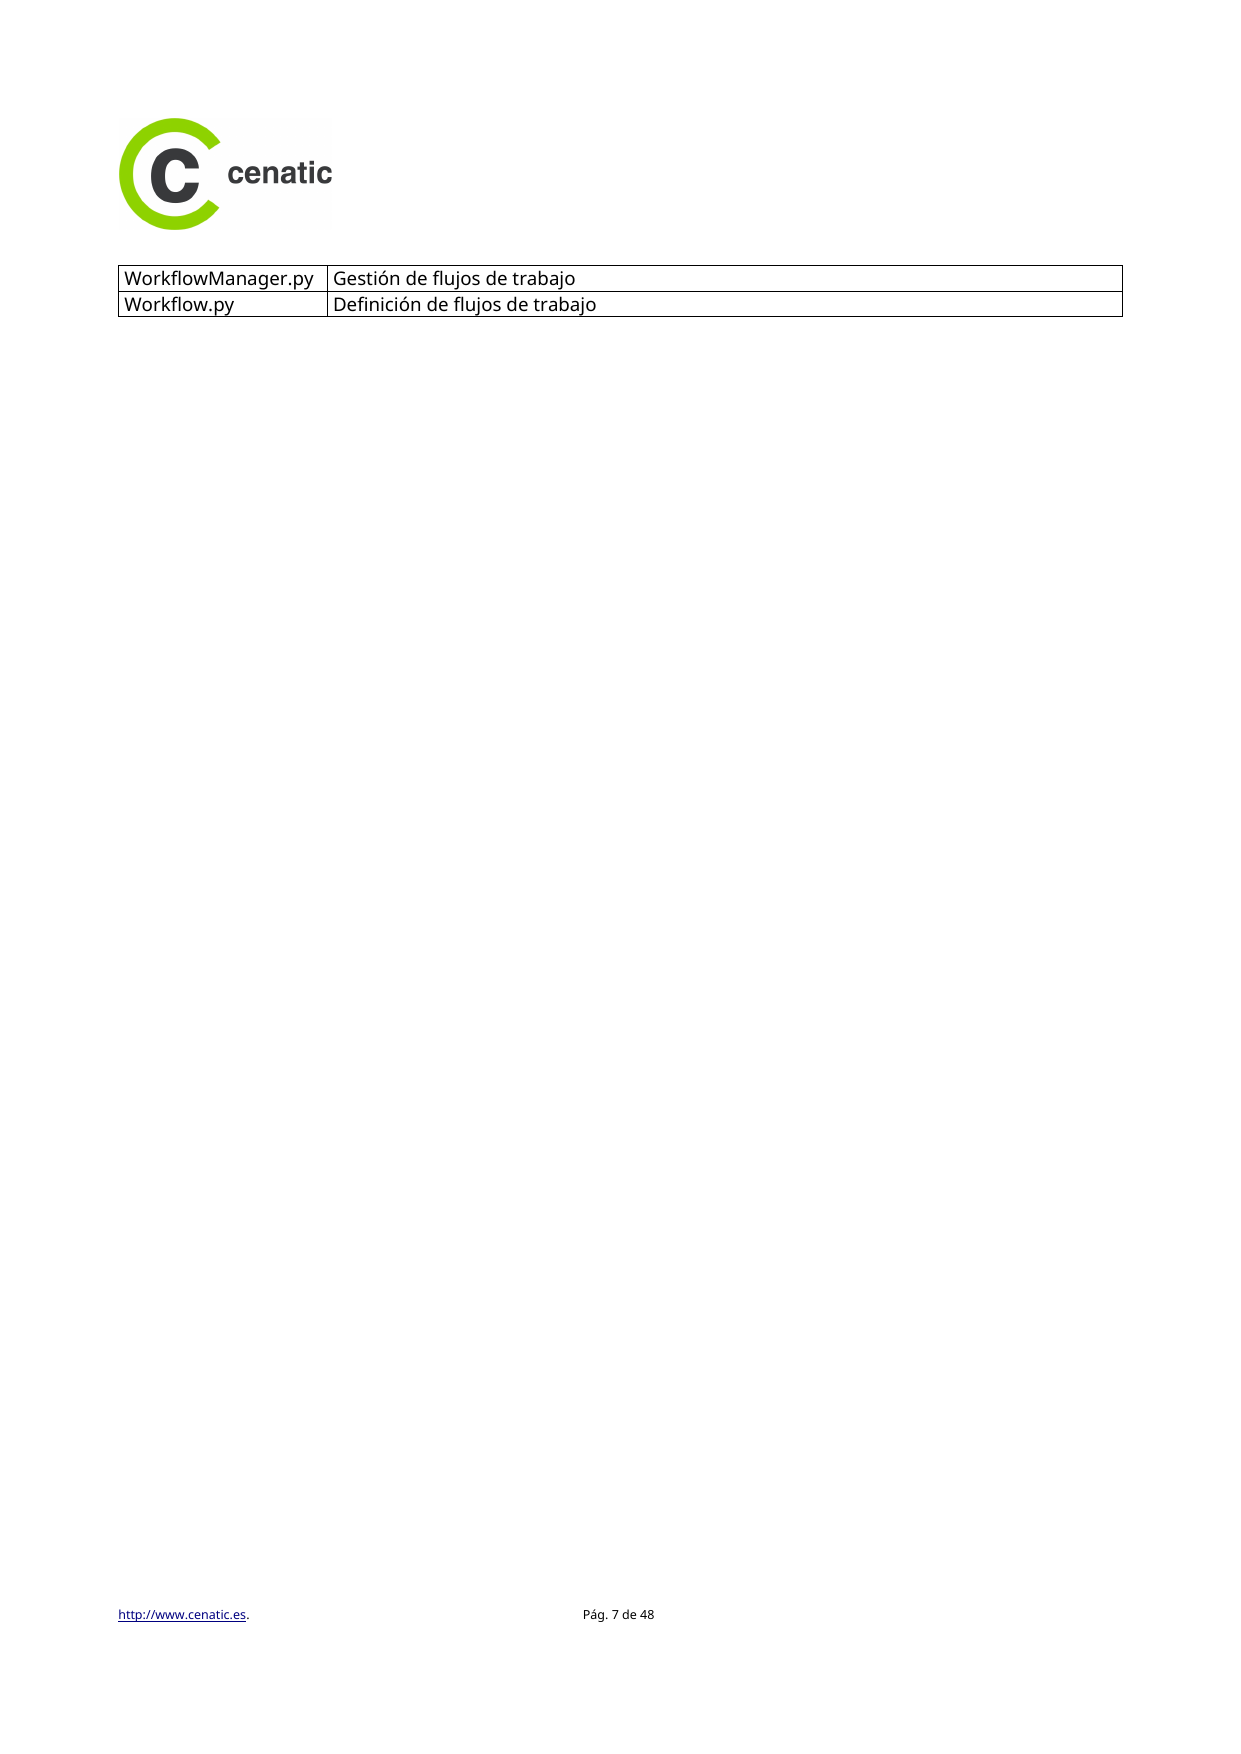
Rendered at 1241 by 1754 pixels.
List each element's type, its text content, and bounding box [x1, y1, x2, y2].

table_cell Workflow.py [119, 292, 327, 316]
table_cell WorkflowManager.py [119, 266, 327, 291]
table_cell Gestión de flujos de trabajo [328, 266, 1122, 291]
table_cell Definición de flujos de trabajo [328, 292, 1122, 316]
picture [119, 118, 332, 230]
